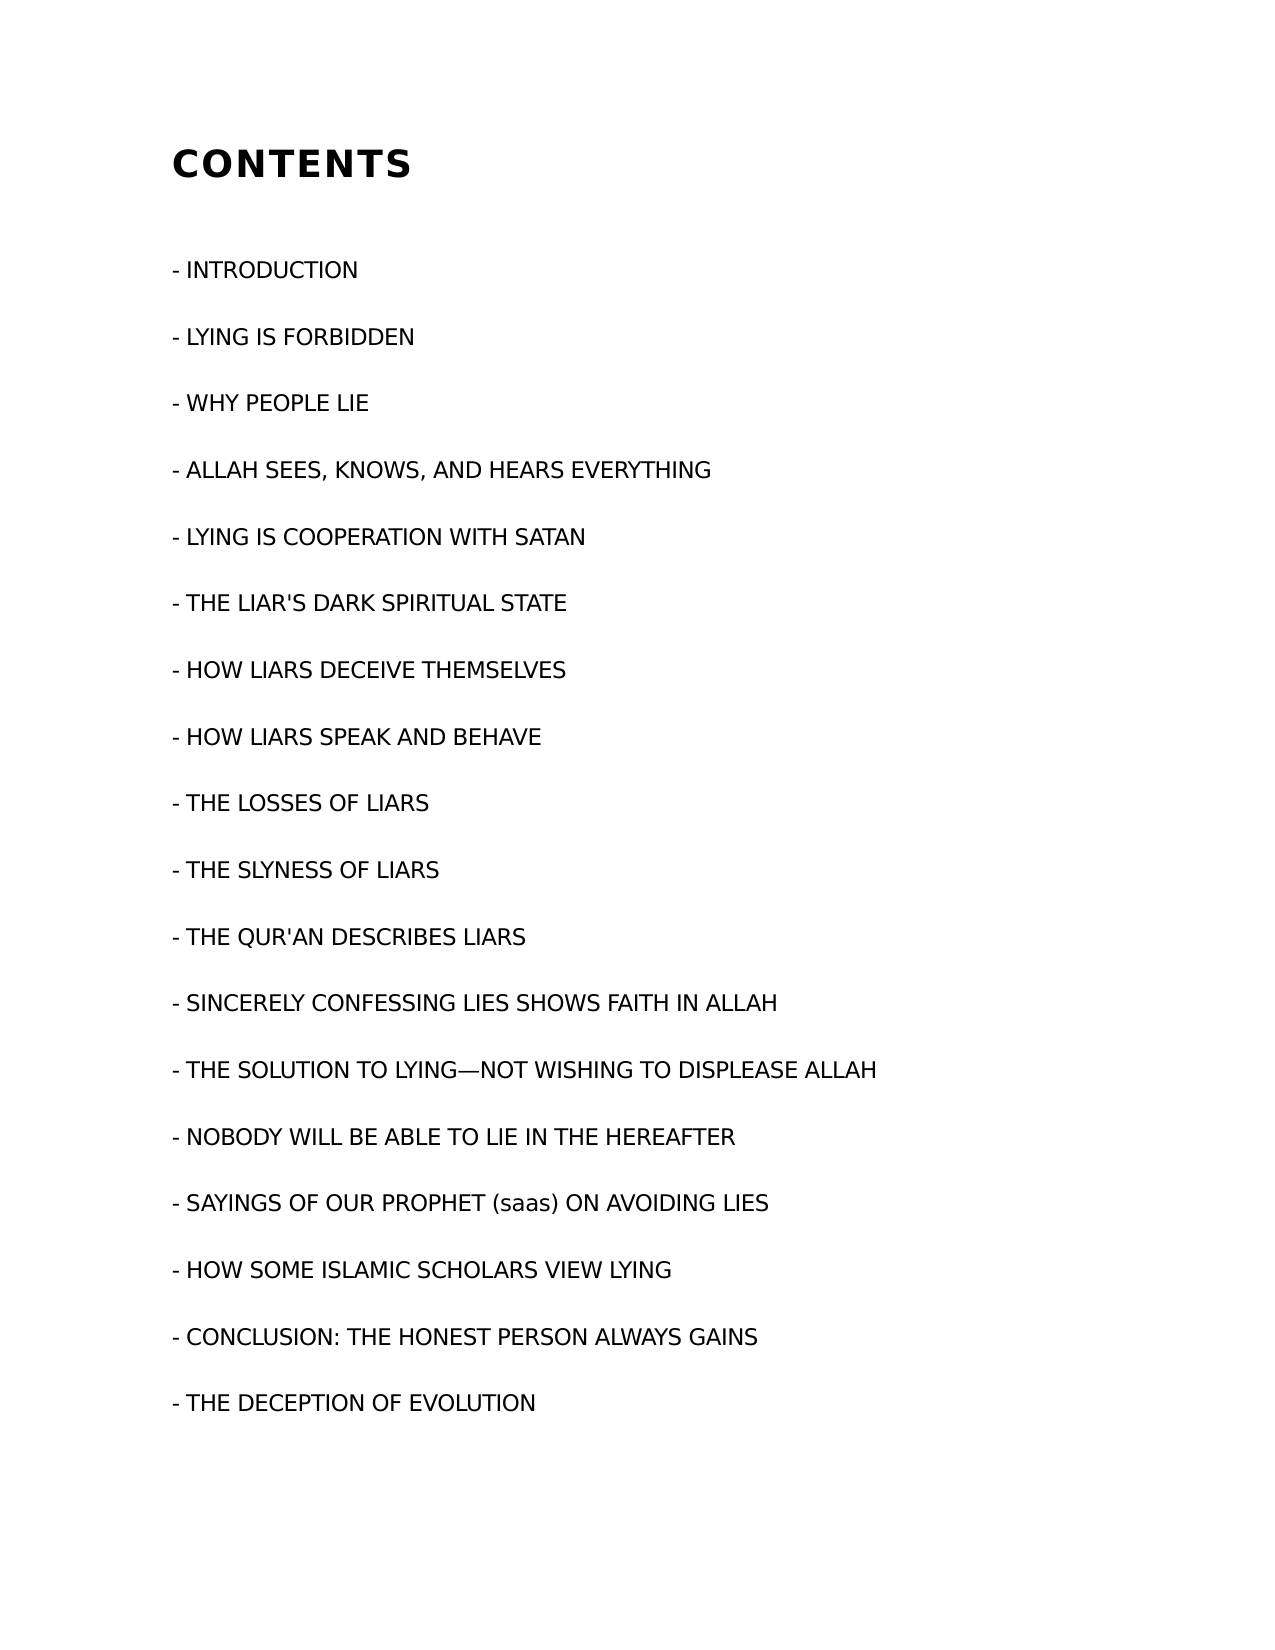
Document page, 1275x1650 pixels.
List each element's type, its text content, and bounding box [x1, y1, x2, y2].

text - INTRODUCTION [112, 252, 1145, 285]
text - THE SOLUTION TO LYING—NOT WISHING TO DISPLEASE ALLAH [112, 1052, 1145, 1085]
text - THE LOSSES OF LIARS [112, 785, 1145, 818]
text - ALLAH SEES, KNOWS, AND HEARS EVERYTHING [112, 452, 1145, 485]
text - SINCERELY CONFESSING LIES SHOWS FAITH IN ALLAH [112, 985, 1145, 1018]
text - THE LIAR'S DARK SPIRITUAL STATE [112, 585, 1145, 618]
text - THE QUR'AN DESCRIBES LIARS [112, 918, 1145, 952]
text - SAYINGS OF OUR PROPHET (saas) ON AVOIDING LIES [112, 1185, 1145, 1218]
text - HOW LIARS DECEIVE THEMSELVES [112, 652, 1145, 685]
text - THE DECEPTION OF EVOLUTION [112, 1385, 1145, 1418]
text CONTENTS [112, 148, 1145, 185]
text - LYING IS FORBIDDEN [112, 318, 1145, 352]
text - HOW LIARS SPEAK AND BEHAVE [112, 718, 1145, 752]
text - NOBODY WILL BE ABLE TO LIE IN THE HEREAFTER [112, 1118, 1145, 1152]
text - CONCLUSION: THE HONEST PERSON ALWAYS GAINS [112, 1318, 1145, 1352]
text - WHY PEOPLE LIE [112, 385, 1145, 418]
text - THE SLYNESS OF LIARS [112, 852, 1145, 885]
text - LYING IS COOPERATION WITH SATAN [112, 518, 1145, 552]
text - HOW SOME ISLAMIC SCHOLARS VIEW LYING [112, 1252, 1145, 1285]
